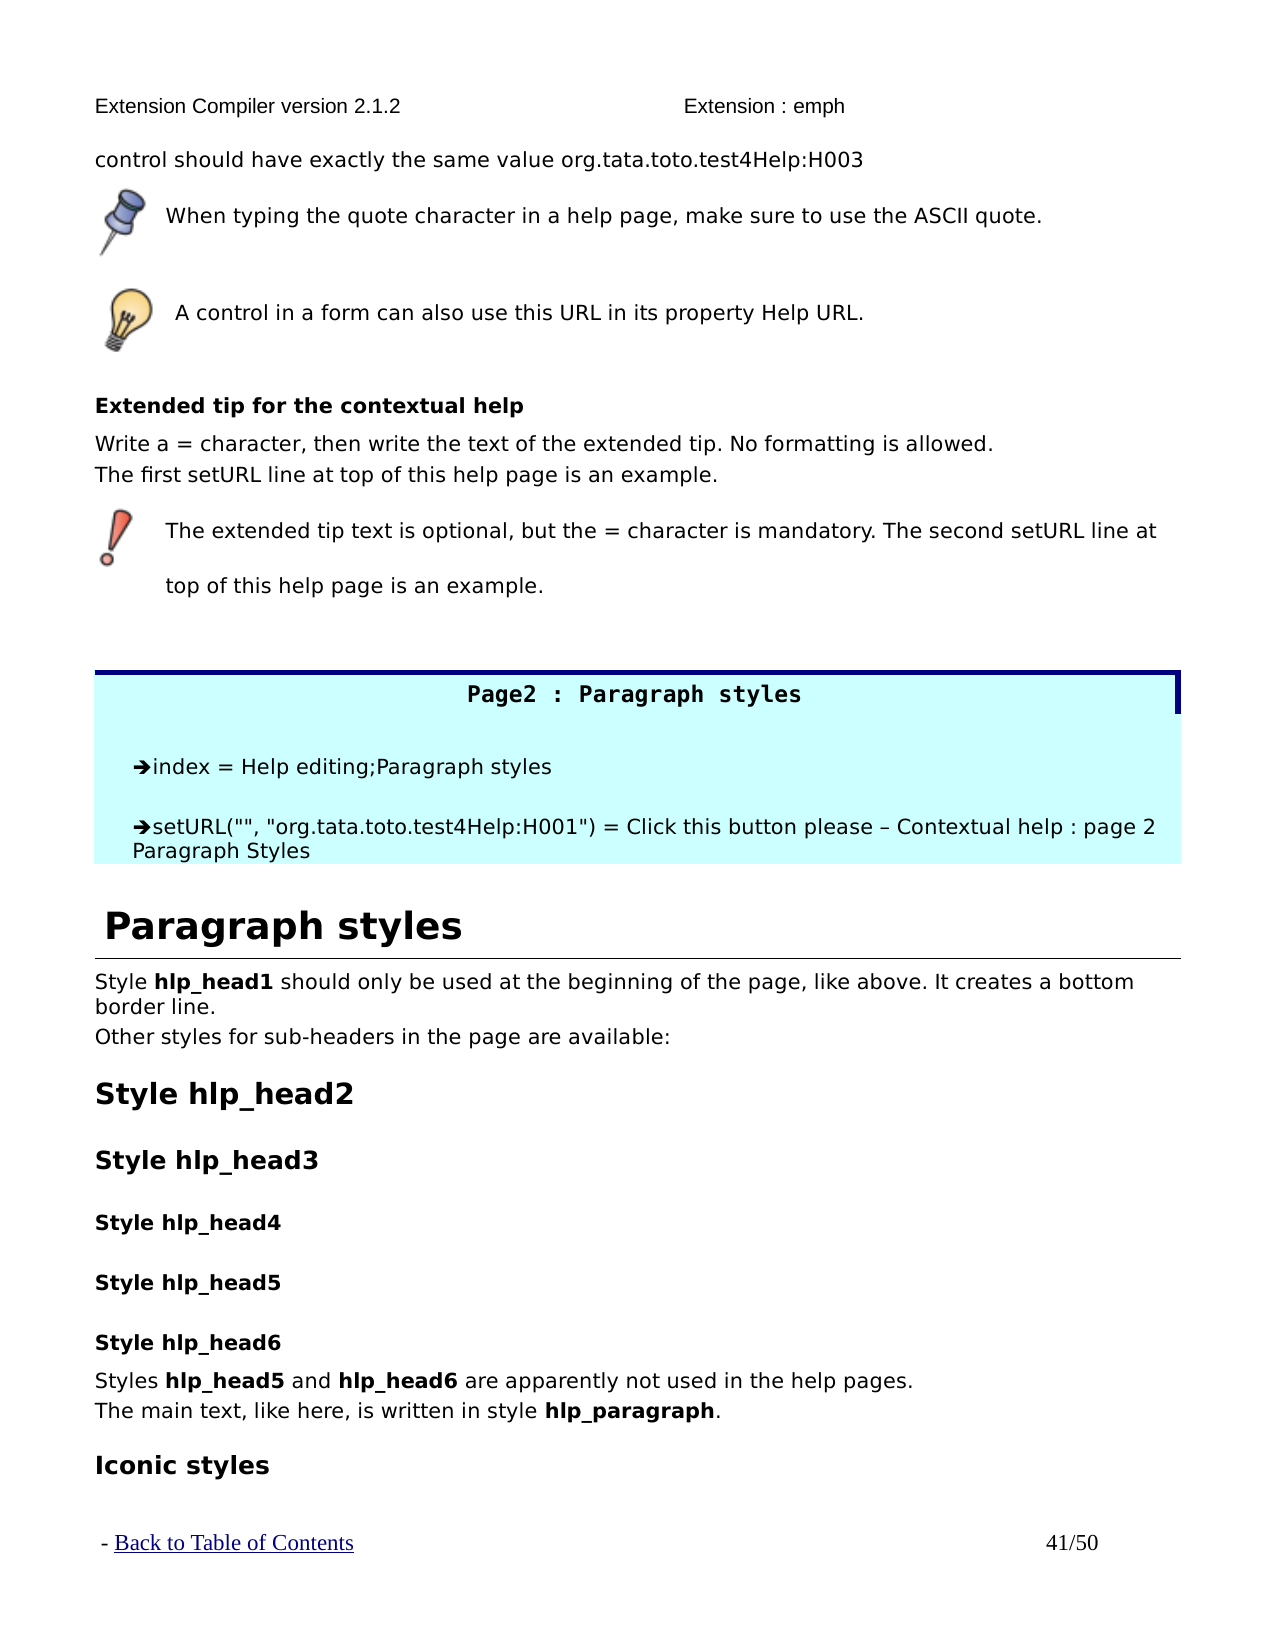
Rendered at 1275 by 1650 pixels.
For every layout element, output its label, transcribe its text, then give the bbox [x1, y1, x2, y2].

text Iconic styles [94, 1451, 1181, 1480]
list setURL("", "org.tata.toto.test4Help:H001") = Click this button please – Contextual help : page 2 Paragraph Styles [94, 815, 1181, 864]
text Write a = character, then write the text of the extended tip. No formatting is allowed. [94, 432, 1181, 457]
list The extended tip text is optional, but the = character is mandatory. The second setURL line at top of this help page is an example. [94, 502, 1181, 599]
text Style hlp_head2 [94, 1077, 1181, 1111]
picture [95, 502, 138, 574]
text control should have exactly the same value org.tata.toto.test4Help:H003 [94, 147, 1181, 172]
picture [95, 187, 151, 259]
text Paragraph styles [94, 895, 1181, 958]
list When typing the quote character in a help page, make sure to use the ASCII quote. [151, 187, 1181, 259]
text Style hlp_head5 [94, 1271, 1181, 1295]
text Other styles for sub-headers in the page are available: [94, 1025, 1181, 1049]
picture [95, 284, 163, 357]
text Styles hlp_head5 and hlp_head6 are apparently not used in the help pages. [94, 1369, 1181, 1393]
text Extended tip for the contextual help [94, 394, 1181, 419]
text Page2 : Paragraph styles [94, 671, 1175, 714]
text Style hlp_head3 [94, 1146, 1181, 1175]
text The first setURL line at top of this help page is an example. [94, 462, 1181, 487]
list A control in a form can also use this URL in its property Help URL. [94, 283, 1181, 358]
text The main text, like here, is written in style hlp_paragraph. [94, 1399, 1181, 1423]
list index = Help editing;Paragraph styles [94, 755, 1181, 779]
text Style hlp_head1 should only be used at the beginning of the page, like above. It creates a bottom border line. [94, 970, 1181, 1019]
text Style hlp_head6 [94, 1331, 1181, 1355]
text Style hlp_head4 [94, 1211, 1181, 1235]
